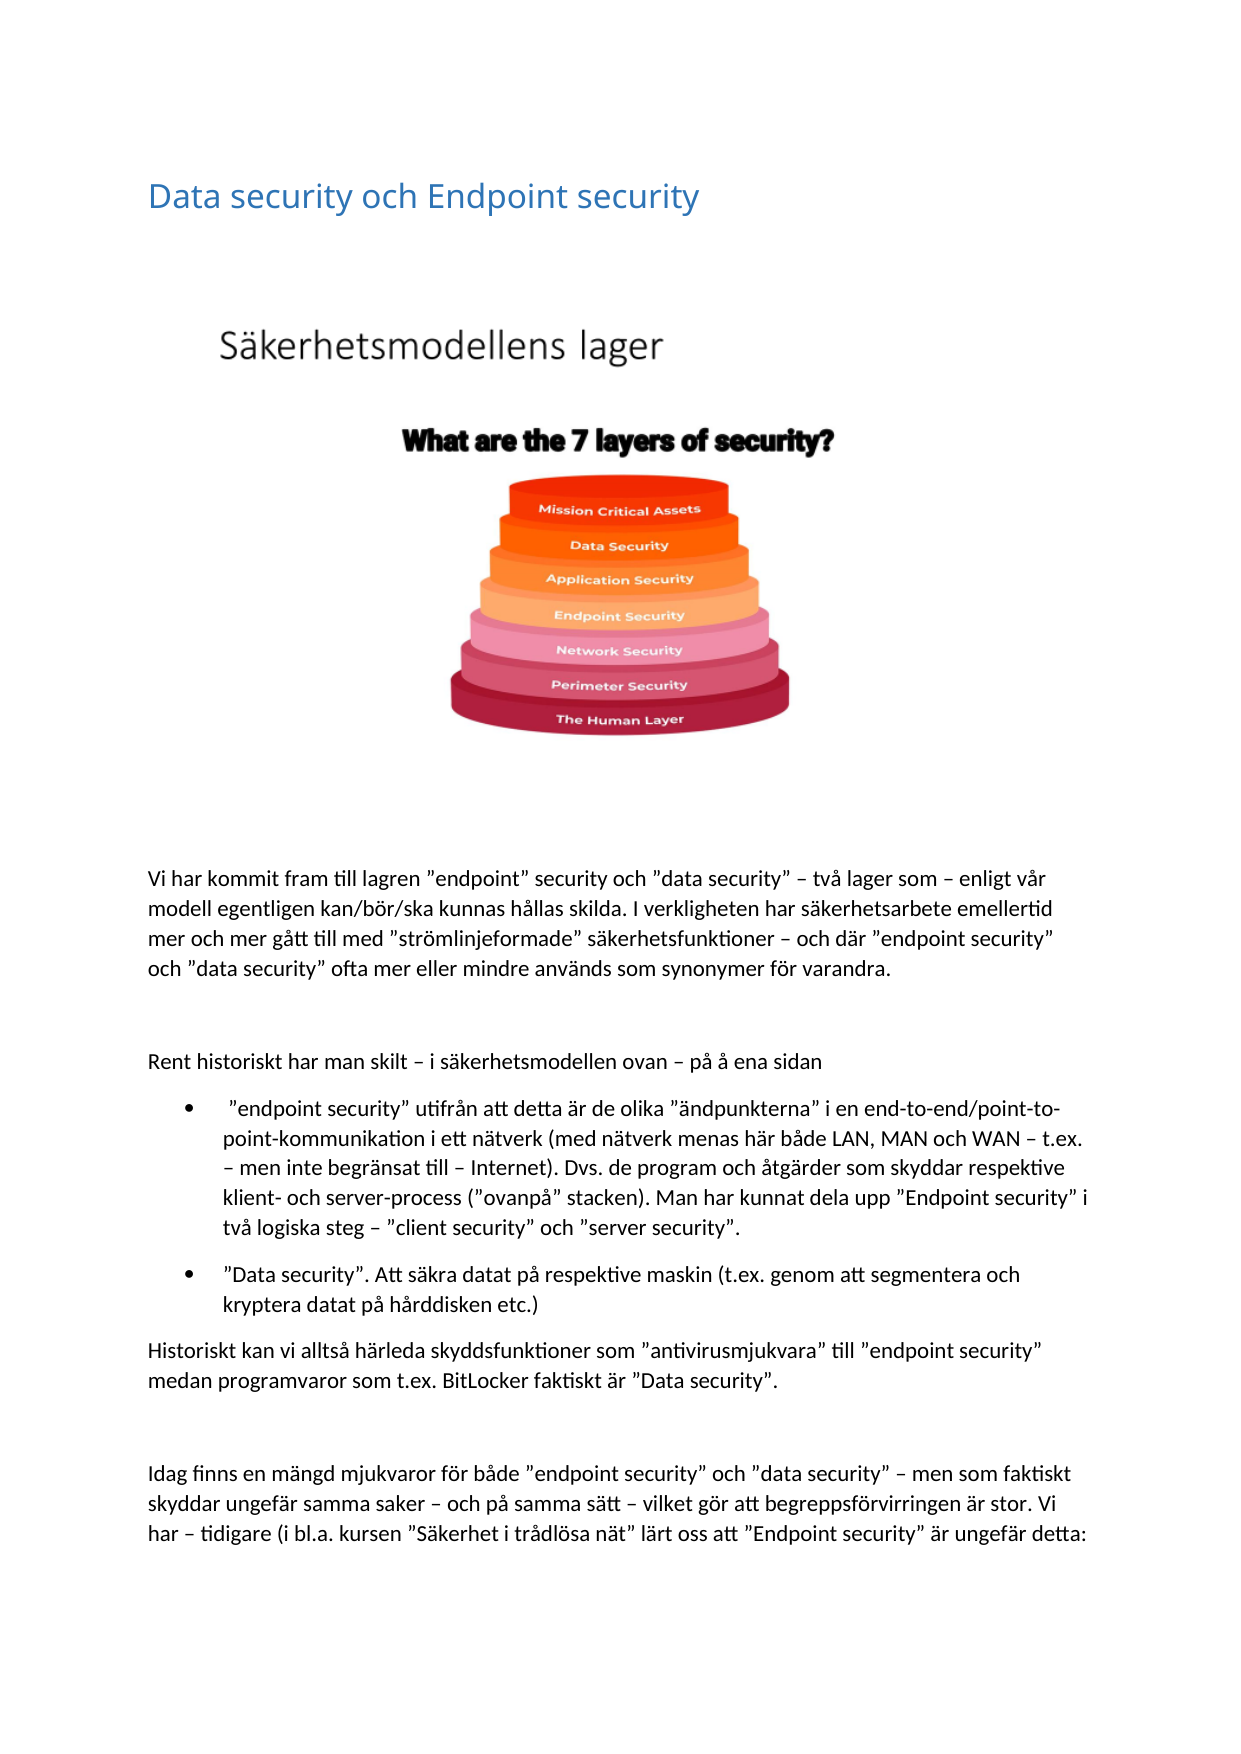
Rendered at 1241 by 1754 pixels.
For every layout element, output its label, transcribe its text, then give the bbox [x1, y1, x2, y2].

text Vi har kommit fram till lagren ”endpoint” security och ”data security” – två lager som – enligt vår modell egentligen kan/bör/ska kunnas hållas skilda. I verkligheten har säkerhetsarbete emellertid mer och mer gått till med ”strömlinjeformade” säkerhetsfunktioner – och där ”endpoint security” och ”data security” ofta mer eller mindre används som synonymer för varandra. [148, 864, 1093, 982]
subtitle Data security och Endpoint security [148, 173, 1093, 218]
text Historiskt kan vi alltså härleda skyddsfunktioner som ”antivirusmjukvara” till ”endpoint security” medan programvaror som t.ex. BitLocker faktiskt är ”Data security”. [148, 1336, 1093, 1394]
text Rent historiskt har man skilt – i säkerhetsmodellen ovan – på å ena sidan [148, 1047, 1093, 1075]
text Idag finns en mängd mjukvaror för både ”endpoint security” och ”data security” – men som faktiskt skyddar ungefär samma saker – och på samma sätt – vilket gör att begreppsförvirringen är stor. Vi har – tidigare (i bl.a. kursen ”Säkerhet i trådlösa nät” lärt oss att ”Endpoint security” är ungefär detta: [148, 1459, 1093, 1547]
list ”endpoint security” utifrån att detta är de olika ”ändpunkterna” i en end-to-end/point-to-point-kommunikation i ett nätverk (med nätverk menas här både LAN, MAN och WAN – t.ex. – men inte begränsat till – Internet). Dvs. de program och åtgärder som skyddar respektive klient- och server-process (”ovanpå” stacken). Man har kunnat dela upp ”Endpoint security” i två logiska steg – ”client security” och ”server security”. [185, 1094, 1093, 1241]
list ”Data security”. Att säkra datat på respektive maskin (t.ex. genom att segmentera och kryptera datat på hårddisken etc.) [185, 1260, 1093, 1318]
